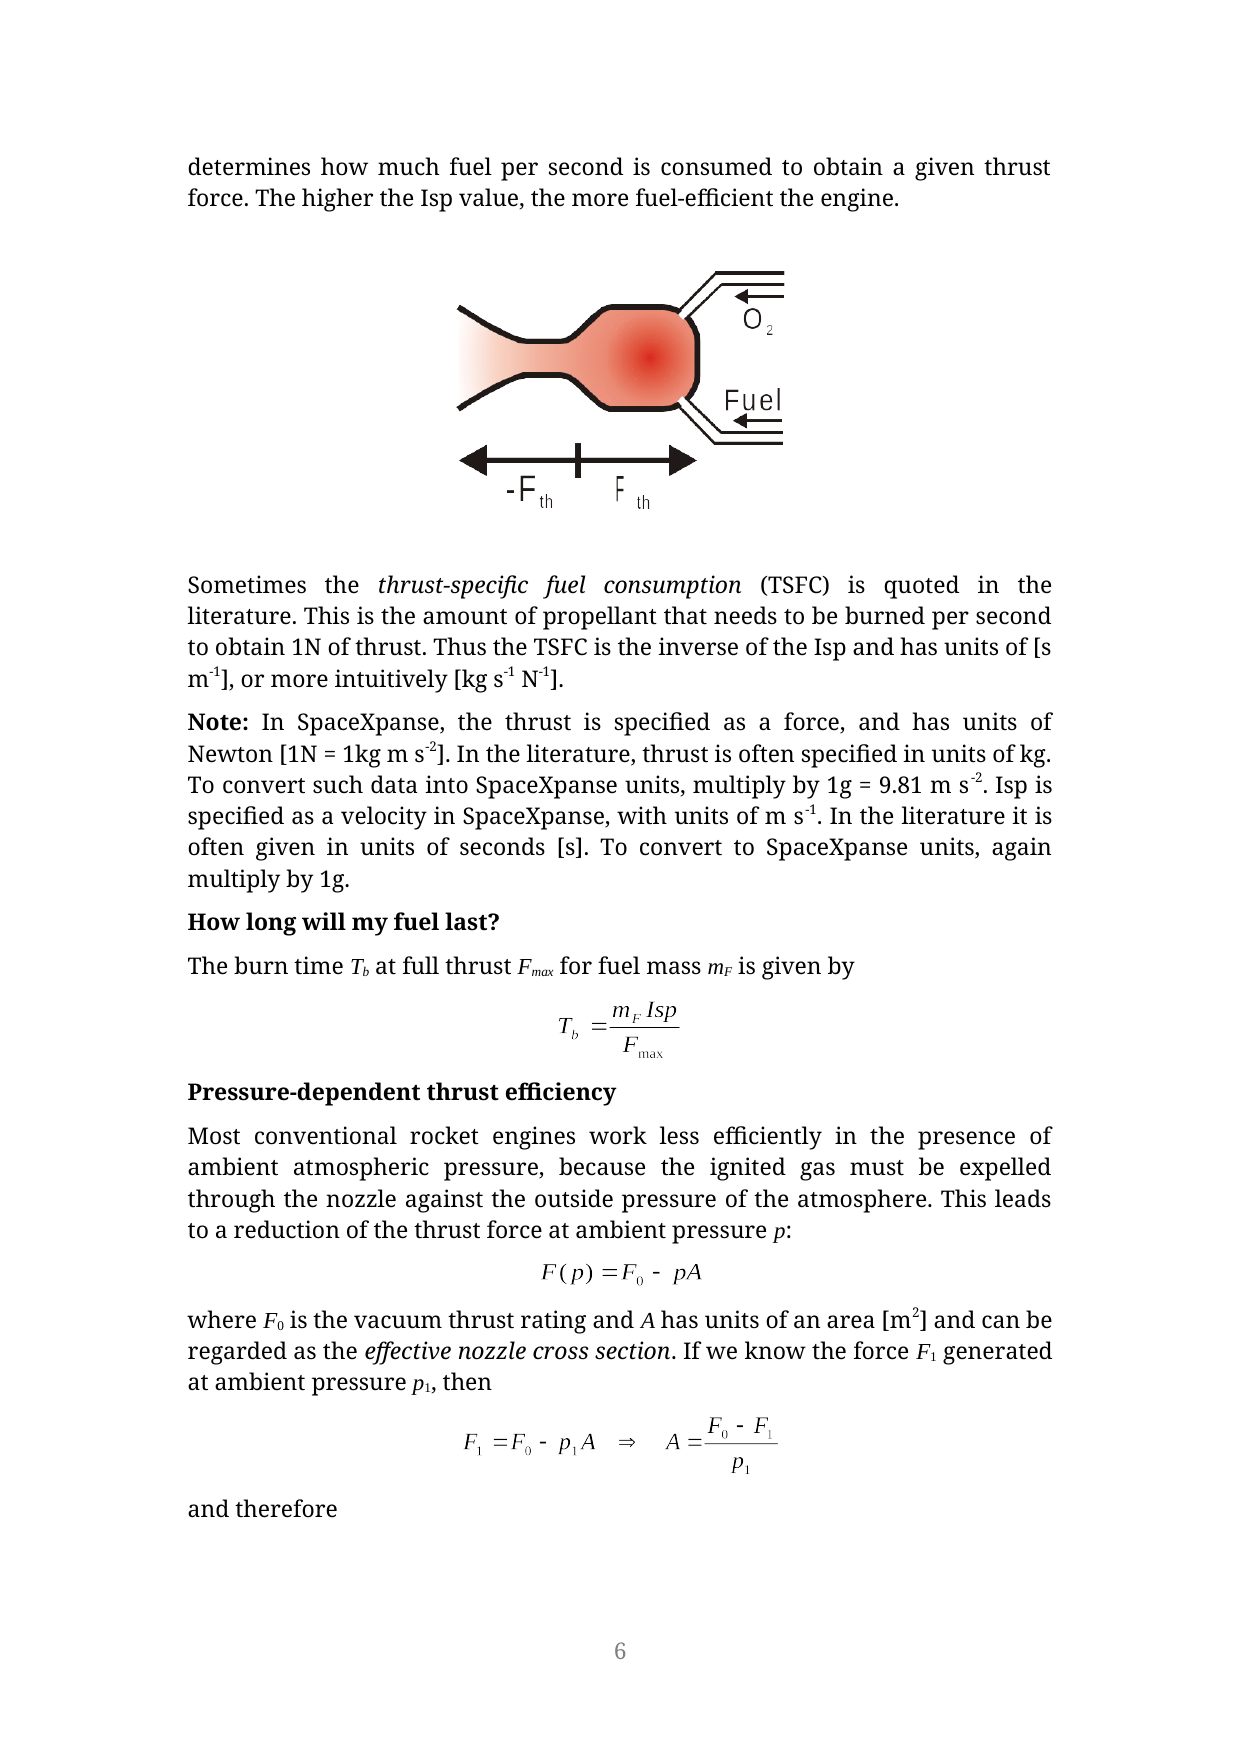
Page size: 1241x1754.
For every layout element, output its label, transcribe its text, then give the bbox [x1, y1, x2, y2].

text The burn time Tb at full thrust Fmax for fuel mass mF is given by [187, 949, 1053, 981]
subtitle Pressure-dependent thrust efficiency [187, 1076, 1053, 1107]
text and therefore [187, 1492, 1053, 1523]
text Note: In SpaceXpanse, the thrust is specified as a force, and has units of Newton [1N = 1kg m s-2]. In the literature, thrust is often specified in units of kg. To convert such data into SpaceXpanse units, multiply by 1g = 9.81 m s-2. Isp is specified as a velocity in SpaceXpanse, with units of m s-1. In the literature it is often given in units of seconds [s]. To convert to SpaceXpanse units, again multiply by 1g. [187, 706, 1053, 893]
text Most conventional rocket engines work less efficiently in the presence of ambient at­mospheric pressure, because the ignited gas must be expelled through the nozzle against the outside pressure of the atmosphere. This leads to a reduction of the thrust force at ambient pressure p: [187, 1119, 1053, 1244]
text How long will my fuel last? [187, 906, 1053, 937]
text where F0 is the vacuum thrust rating and A has units of an area [m2] and can be re­garded as the effective nozzle cross section. If we know the force F1 generated at am­bient pressure p1, then [187, 1303, 1053, 1397]
text determines how much fuel per second is consumed to obtain a given thrust force. The higher the Isp value, the more fuel-efficient the engine. [187, 150, 1053, 212]
text Sometimes the thrust-specific fuel consumption (TSFC) is quoted in the literature. This is the amount of propellant that needs to be burned per second to obtain 1N of thrust. Thus the TSFC is the inverse of the Isp and has units of [s m-1], or more intui­tively [kg s-1 N-1]. [187, 568, 1053, 693]
